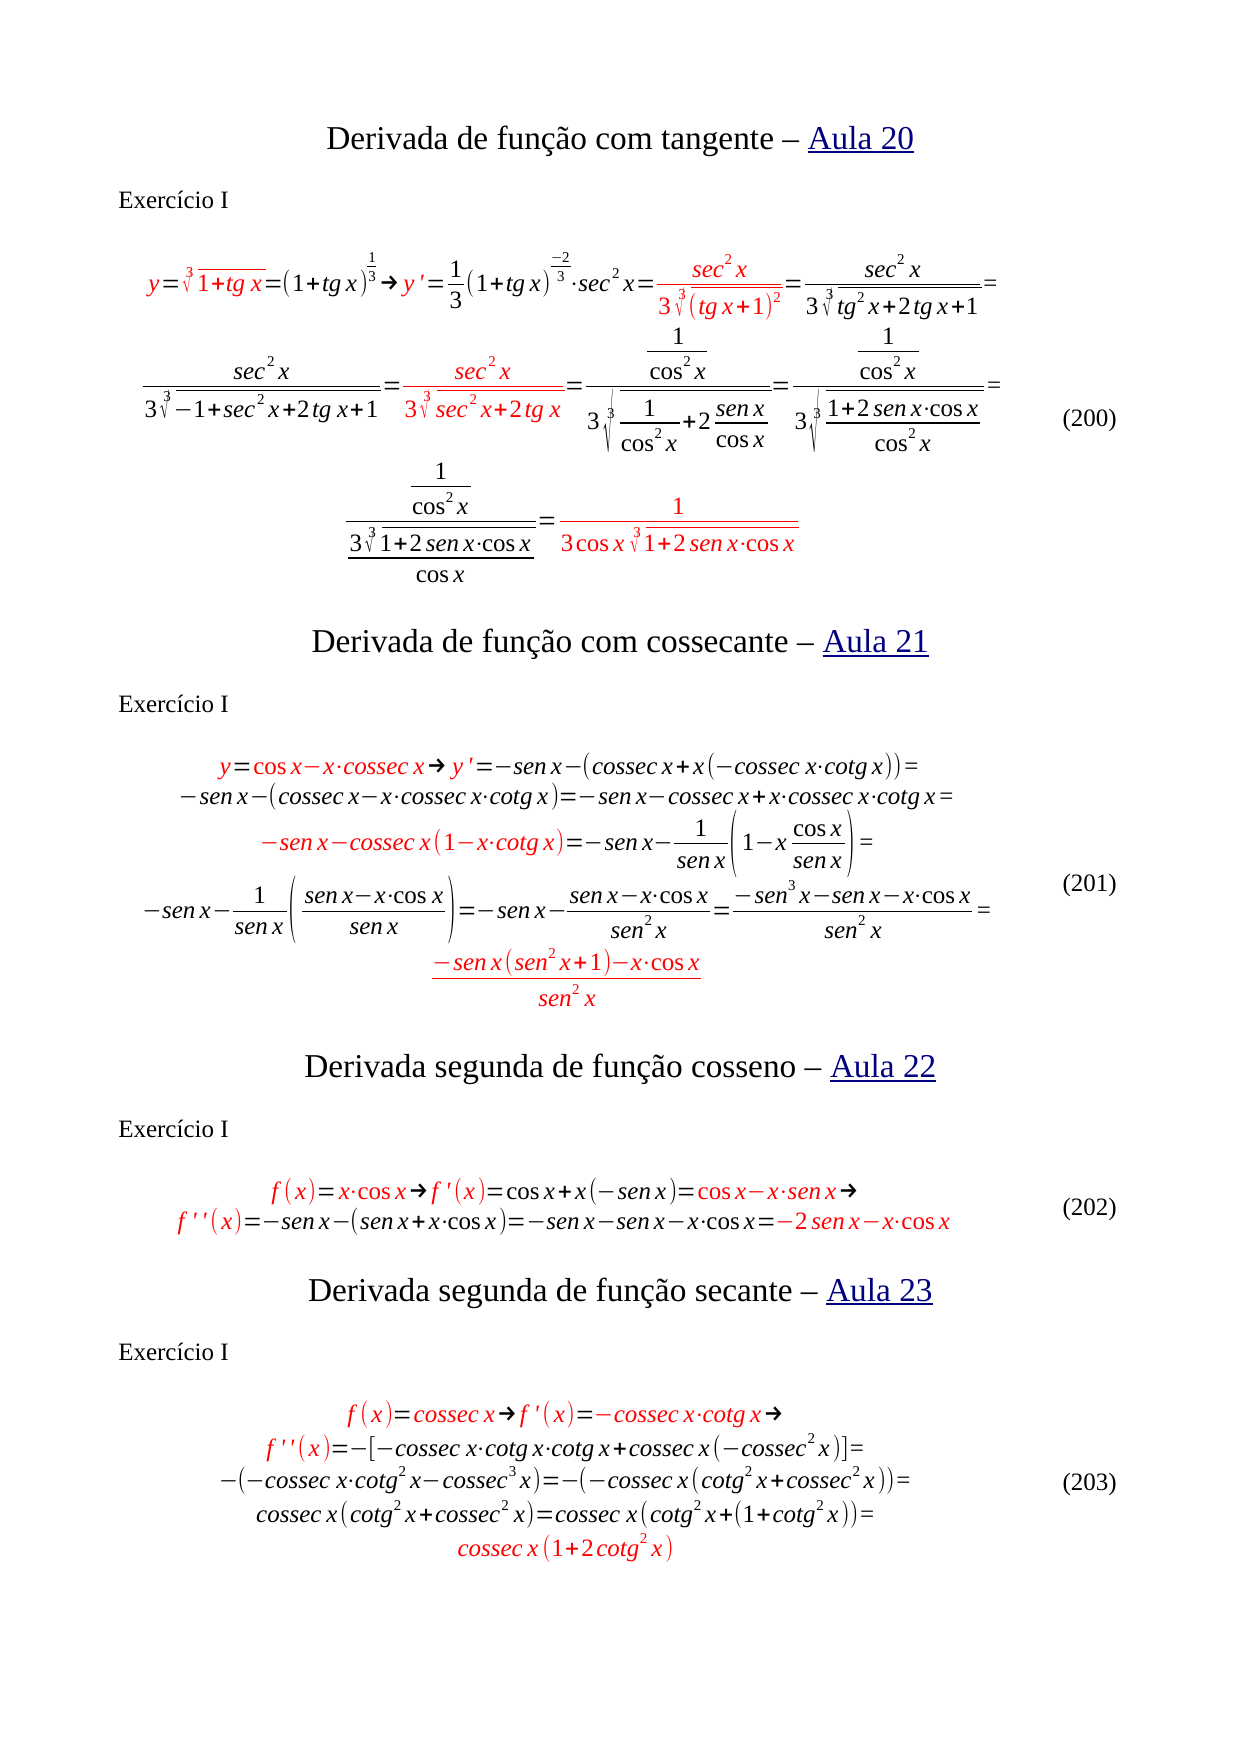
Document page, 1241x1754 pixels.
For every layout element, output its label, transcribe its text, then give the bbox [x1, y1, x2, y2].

text Derivada de função com cossecante – Aula 21 [118, 622, 1122, 660]
table_header [118, 243, 1010, 593]
text Exercício I [118, 1337, 1122, 1366]
text Derivada segunda de função cosseno – Aula 22 [118, 1047, 1122, 1085]
text Exercício I [118, 689, 1122, 717]
table_header [118, 1394, 1010, 1568]
table_header [118, 746, 1010, 1018]
table_header (203) [1010, 1394, 1122, 1568]
text Exercício I [118, 185, 1122, 214]
text Derivada segunda de função secante – Aula 23 [118, 1270, 1122, 1308]
table_header (200) [1010, 243, 1122, 593]
table_header (201) [1010, 746, 1122, 1018]
table_header (202) [1010, 1171, 1122, 1241]
table_header [118, 1171, 1010, 1241]
text Exercício I [118, 1114, 1122, 1142]
text Derivada de função com tangente – Aula 20 [118, 118, 1122, 156]
